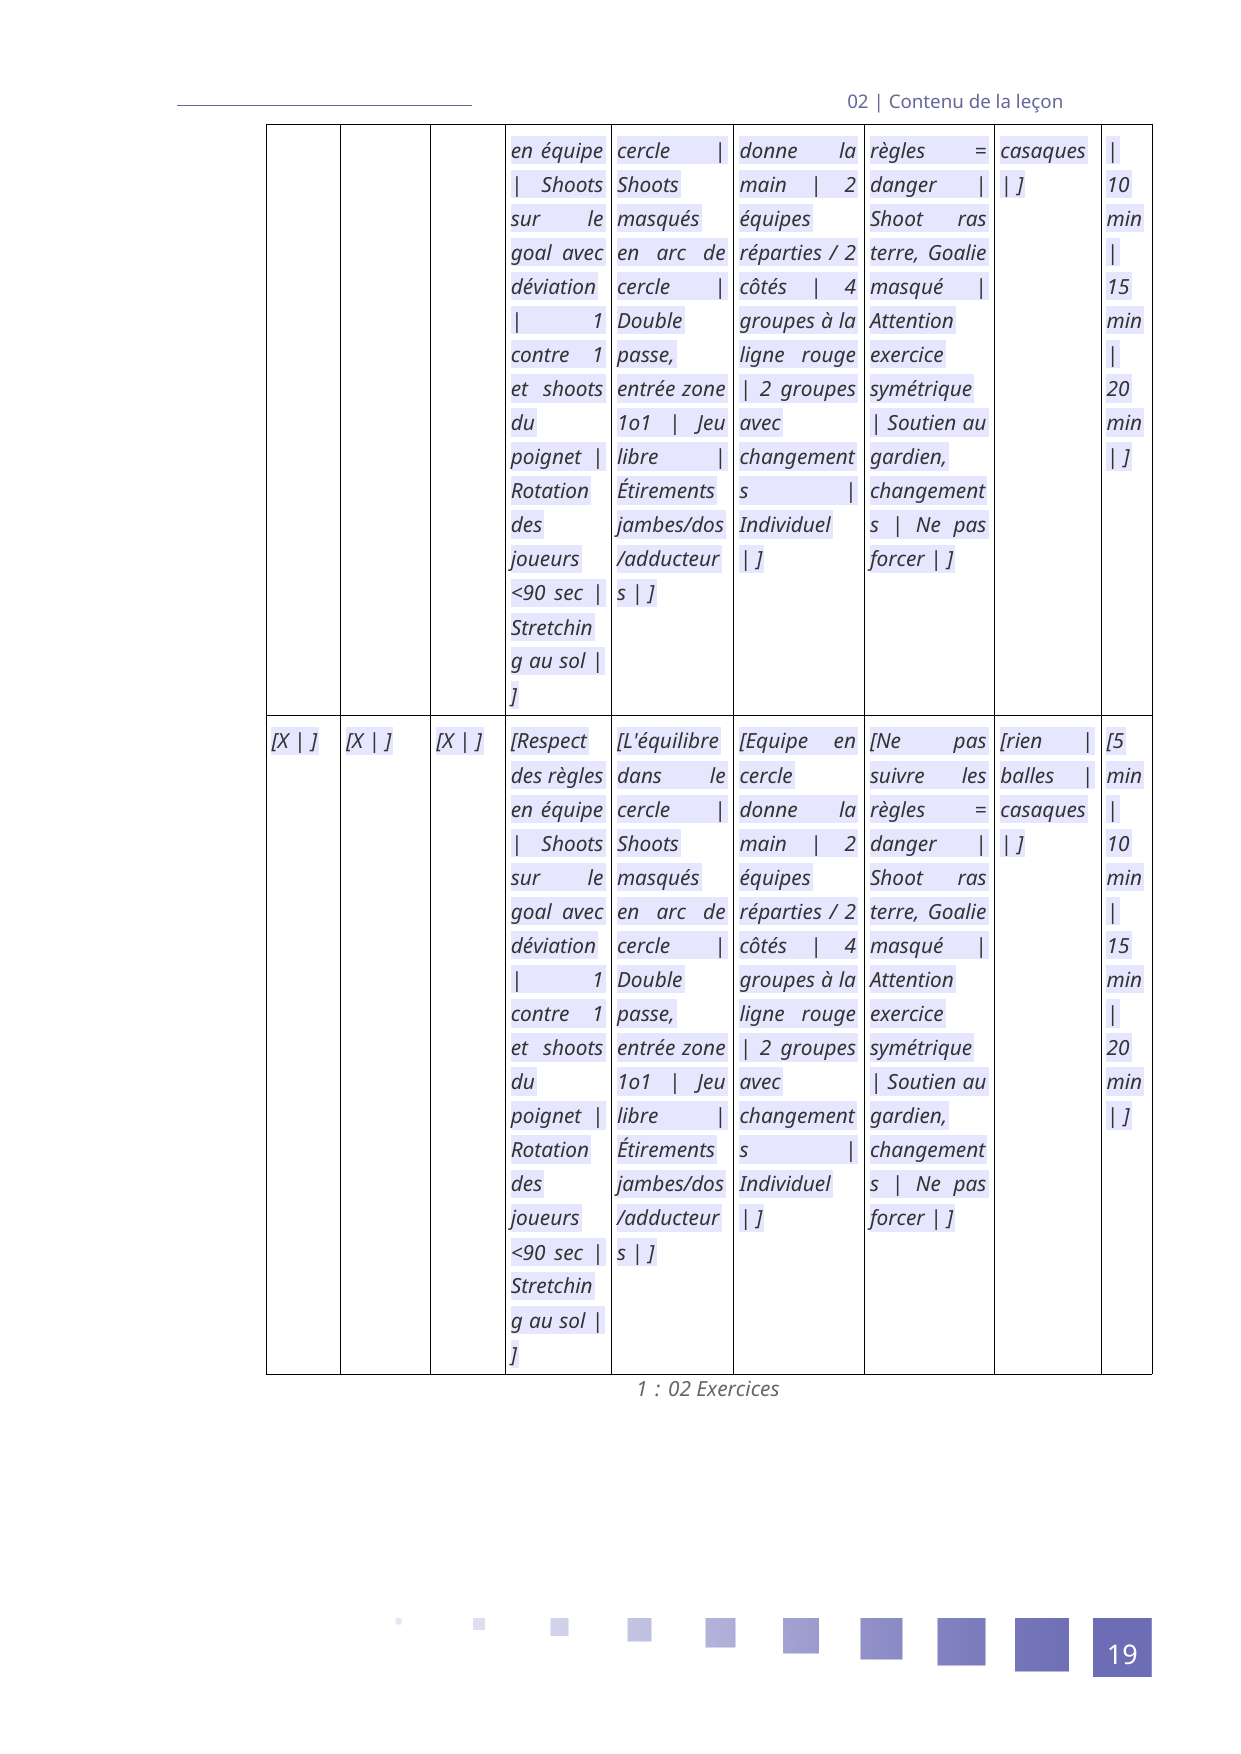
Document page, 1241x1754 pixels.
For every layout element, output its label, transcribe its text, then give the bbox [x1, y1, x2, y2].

table_cell [341, 125, 430, 715]
table_cell règles = danger | Shoot ras terre, Goalie masqué | Attention exercice symétrique | Soutien au gardien, changements | Ne pas forcer | ] [865, 125, 994, 715]
table_cell [Respect des règles en équipe | Shoots sur le goal avec déviation | 1 contre 1 et shoots du poignet | Rotation des joueurs <90 sec | Stretching au sol | ] [506, 716, 611, 1374]
table_cell [5 min | 10 min | 15 min | 20 min | ] [1102, 716, 1152, 1374]
table_cell [rien | balles | casaques | ] [995, 716, 1101, 1374]
table_cell [267, 125, 340, 715]
table_cell [L'équilibre dans le cercle | Shoots masqués en arc de cercle | Double passe, entrée zone 1o1 | Jeu libre | Étirements jambes/dos/adducteurs | ] [612, 716, 733, 1374]
table_cell en équipe | Shoots sur le goal avec déviation | 1 contre 1 et shoots du poignet | Rotation des joueurs <90 sec | Stretching au sol | ] [506, 125, 611, 715]
table_cell [X | ] [341, 716, 430, 1374]
table_cell cercle | Shoots masqués en arc de cercle | Double passe, entrée zone 1o1 | Jeu libre | Étirements jambes/dos/adducteurs | ] [612, 125, 733, 715]
table_cell [431, 125, 505, 715]
table_cell [Ne pas suivre les règles = danger | Shoot ras terre, Goalie masqué | Attention exercice symétrique | Soutien au gardien, changements | Ne pas forcer | ] [865, 716, 994, 1374]
table_cell | 10 min | 15 min | 20 min | ] [1102, 125, 1152, 715]
picture [351, 1618, 1152, 1678]
table_cell [X | ] [431, 716, 505, 1374]
title 1 : 02 Exercices [266, 1375, 1152, 1402]
table_cell [Equipe en cercle donne la main | 2 équipes réparties / 2 côtés | 4 groupes à la ligne rouge | 2 groupes avec changements | Individuel | ] [734, 716, 864, 1374]
table_cell [X | ] [267, 716, 340, 1374]
table_cell casaques | ] [995, 125, 1101, 715]
table_cell donne la main | 2 équipes réparties / 2 côtés | 4 groupes à la ligne rouge | 2 groupes avec changements | Individuel | ] [734, 125, 864, 715]
